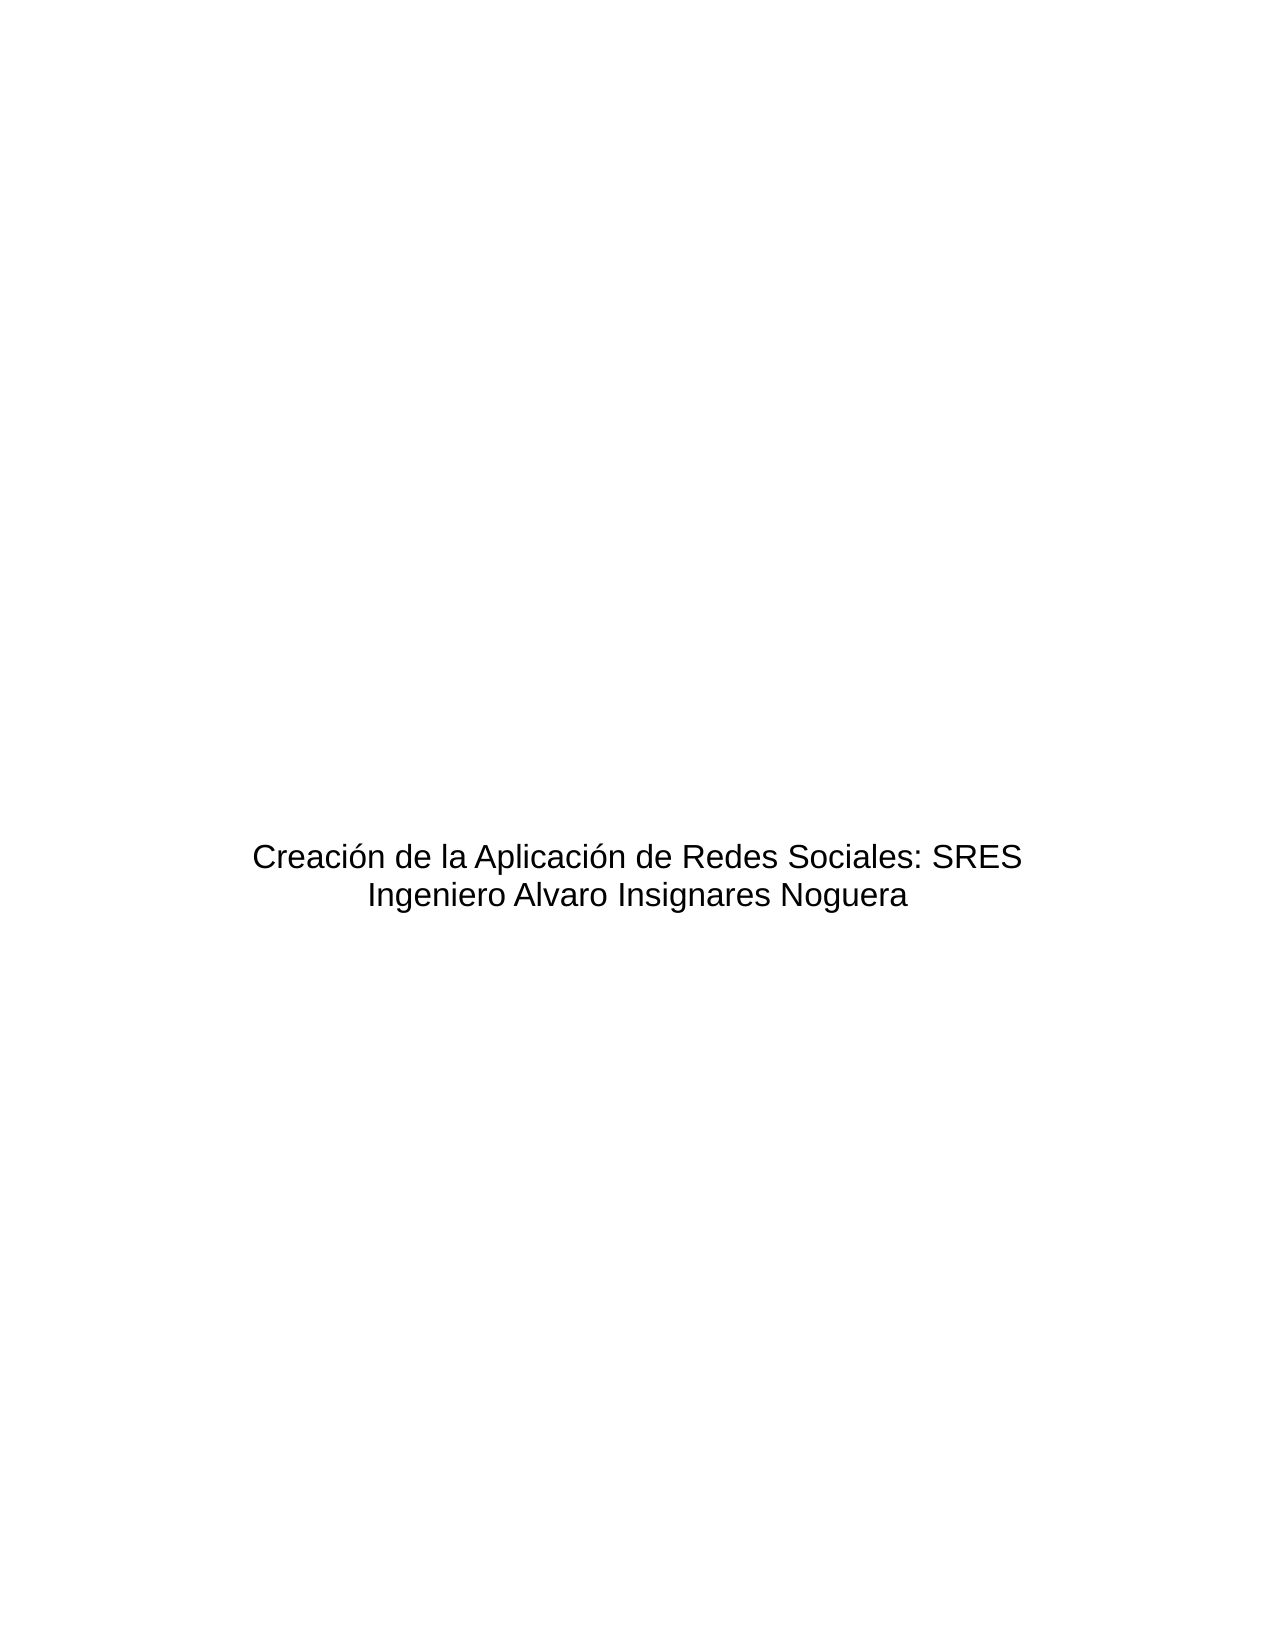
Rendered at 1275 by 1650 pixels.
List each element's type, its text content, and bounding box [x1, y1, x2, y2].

text Creación de la Aplicación de Redes Sociales: SRES [118, 837, 1157, 875]
text Ingeniero Alvaro Insignares Noguera [118, 875, 1157, 914]
